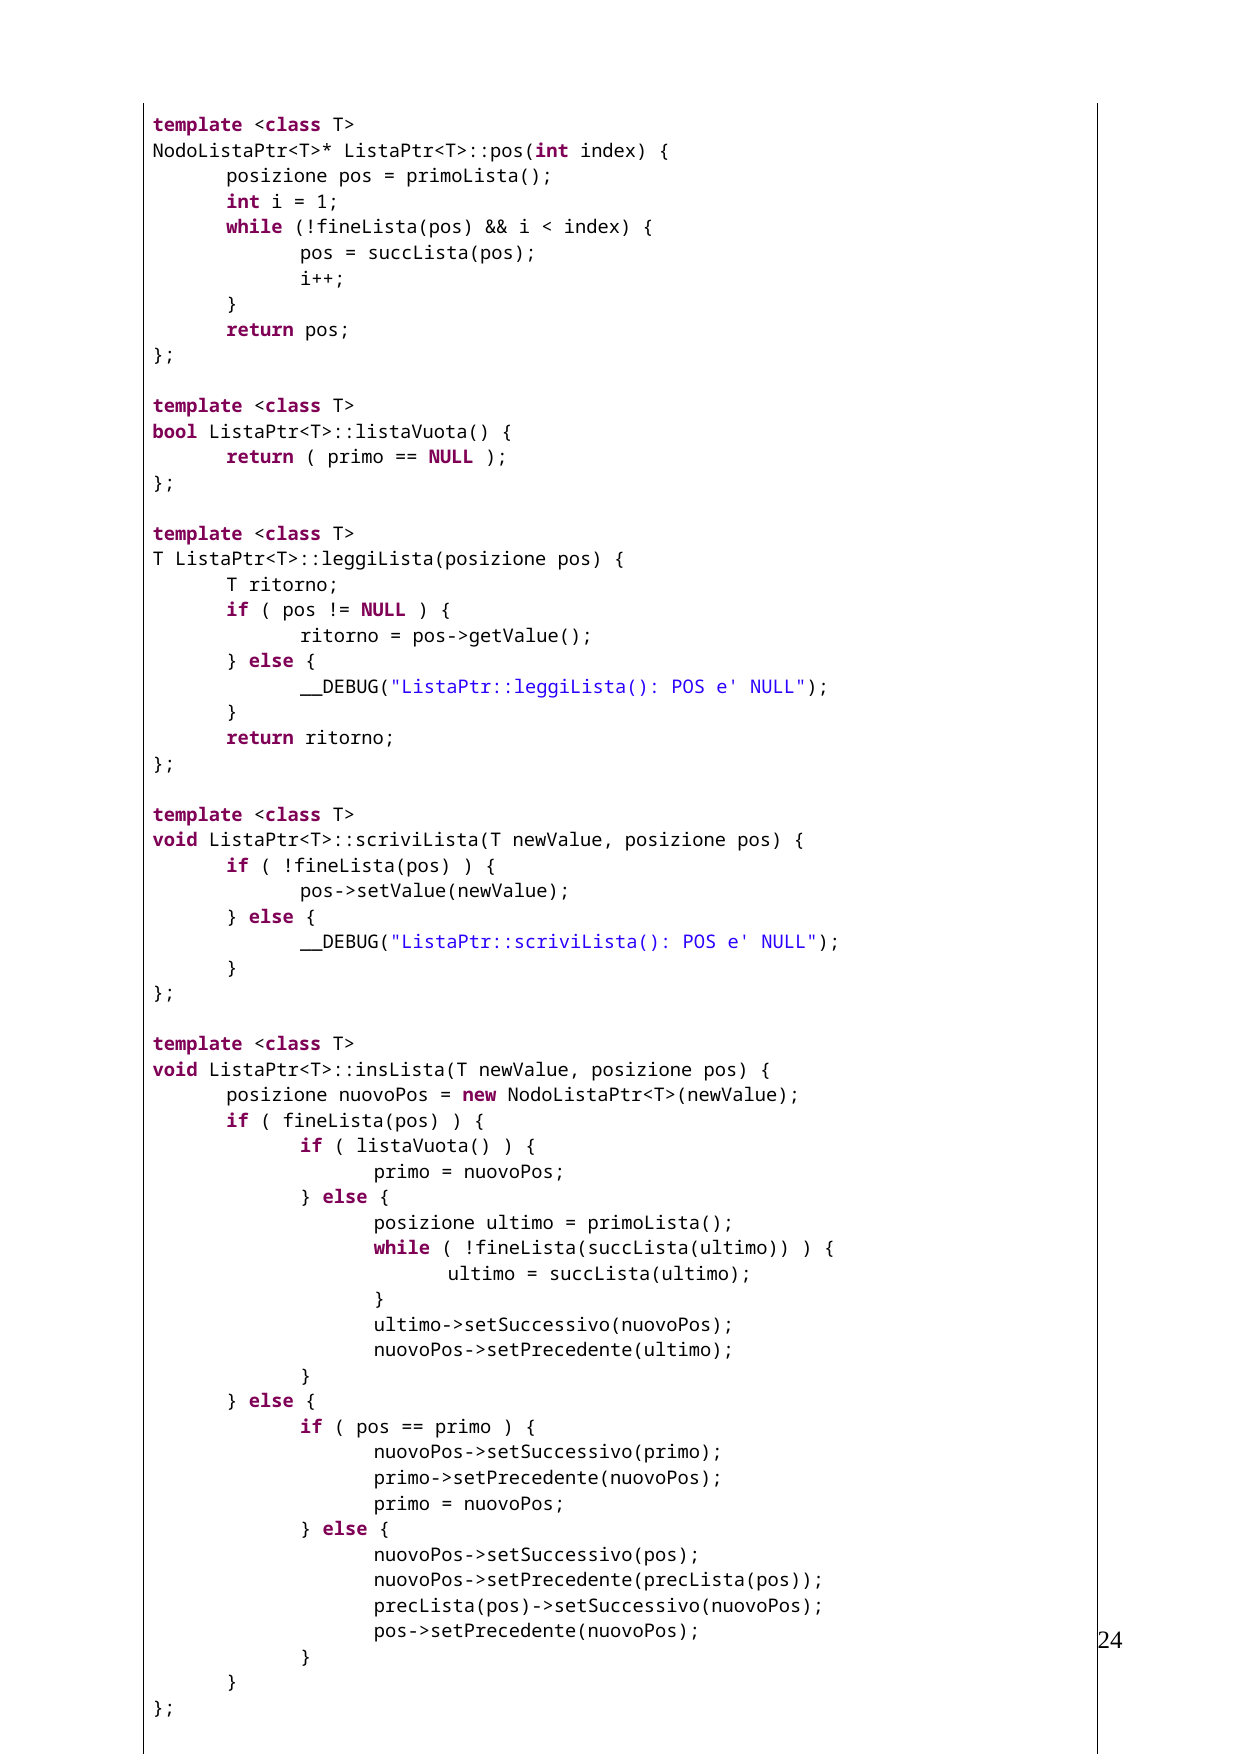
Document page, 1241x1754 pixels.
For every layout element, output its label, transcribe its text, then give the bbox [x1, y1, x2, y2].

text return ( primo == NULL ); [152, 443, 1088, 469]
text T ListaPtr<T>::leggiLista(posizione pos) { [152, 546, 1088, 571]
text ultimo->setSuccessivo(nuovoPos); [152, 1311, 1088, 1337]
text posizione pos = primoLista(); [152, 163, 1088, 188]
text } [152, 290, 1088, 316]
text posizione nuovoPos = new NodoListaPtr<T>(newValue); [152, 1082, 1088, 1107]
text primo->setPrecedente(nuovoPos); [152, 1464, 1088, 1490]
text void ListaPtr<T>::scriviLista(T newValue, posizione pos) { [152, 826, 1088, 852]
text if ( !fineLista(pos) ) { [152, 852, 1088, 877]
text return pos; [152, 316, 1088, 341]
text int i = 1; [152, 188, 1088, 214]
text nuovoPos->setSuccessivo(primo); [152, 1439, 1088, 1464]
text if ( fineLista(pos) ) { [152, 1107, 1088, 1133]
text ritorno = pos->getValue(); [152, 622, 1088, 648]
text } [152, 699, 1088, 724]
text } [152, 1286, 1088, 1311]
text } [152, 954, 1088, 979]
text } [152, 1362, 1088, 1388]
text while (!fineLista(pos) && i < index) { [152, 214, 1088, 239]
text if ( pos == primo ) { [152, 1413, 1088, 1439]
text NodoListaPtr<T>* ListaPtr<T>::pos(int index) { [152, 137, 1088, 163]
text __DEBUG("ListaPtr::scriviLista(): POS e' NULL"); [152, 928, 1088, 954]
text while ( !fineLista(succLista(ultimo)) ) { [152, 1235, 1088, 1260]
text }; [152, 341, 1088, 367]
text __DEBUG("ListaPtr::leggiLista(): POS e' NULL"); [152, 673, 1088, 699]
text } else { [152, 1388, 1088, 1413]
text if ( pos != NULL ) { [152, 597, 1088, 622]
text i++; [152, 265, 1088, 290]
text template <class T> [152, 520, 1088, 546]
text }; [152, 469, 1088, 494]
text }; [152, 750, 1088, 775]
text pos->setValue(newValue); [152, 877, 1088, 903]
text pos->setPrecedente(nuovoPos); [152, 1617, 1088, 1643]
text primo = nuovoPos; [152, 1158, 1088, 1184]
text pos = succLista(pos); [152, 239, 1088, 265]
text template <class T> [152, 801, 1088, 826]
text return ritorno; [152, 724, 1088, 750]
text nuovoPos->setPrecedente(ultimo); [152, 1337, 1088, 1362]
text if ( listaVuota() ) { [152, 1133, 1088, 1158]
text T ritorno; [152, 571, 1088, 597]
text ultimo = succLista(ultimo); [152, 1260, 1088, 1286]
text nuovoPos->setPrecedente(precLista(pos)); [152, 1566, 1088, 1592]
text } else { [152, 903, 1088, 928]
text nuovoPos->setSuccessivo(pos); [152, 1541, 1088, 1566]
text bool ListaPtr<T>::listaVuota() { [152, 418, 1088, 443]
text void ListaPtr<T>::insLista(T newValue, posizione pos) { [152, 1056, 1088, 1082]
text precLista(pos)->setSuccessivo(nuovoPos); [152, 1592, 1088, 1617]
text template <class T> [152, 392, 1088, 418]
text } else { [152, 648, 1088, 673]
text posizione ultimo = primoLista(); [152, 1209, 1088, 1235]
text } [152, 1668, 1088, 1694]
text template <class T> [152, 112, 1088, 137]
text } else { [152, 1515, 1088, 1541]
text primo = nuovoPos; [152, 1490, 1088, 1515]
text template <class T> [152, 1031, 1088, 1056]
text }; [152, 979, 1088, 1005]
text } else { [152, 1184, 1088, 1209]
text } [152, 1643, 1088, 1668]
text }; [152, 1694, 1088, 1719]
